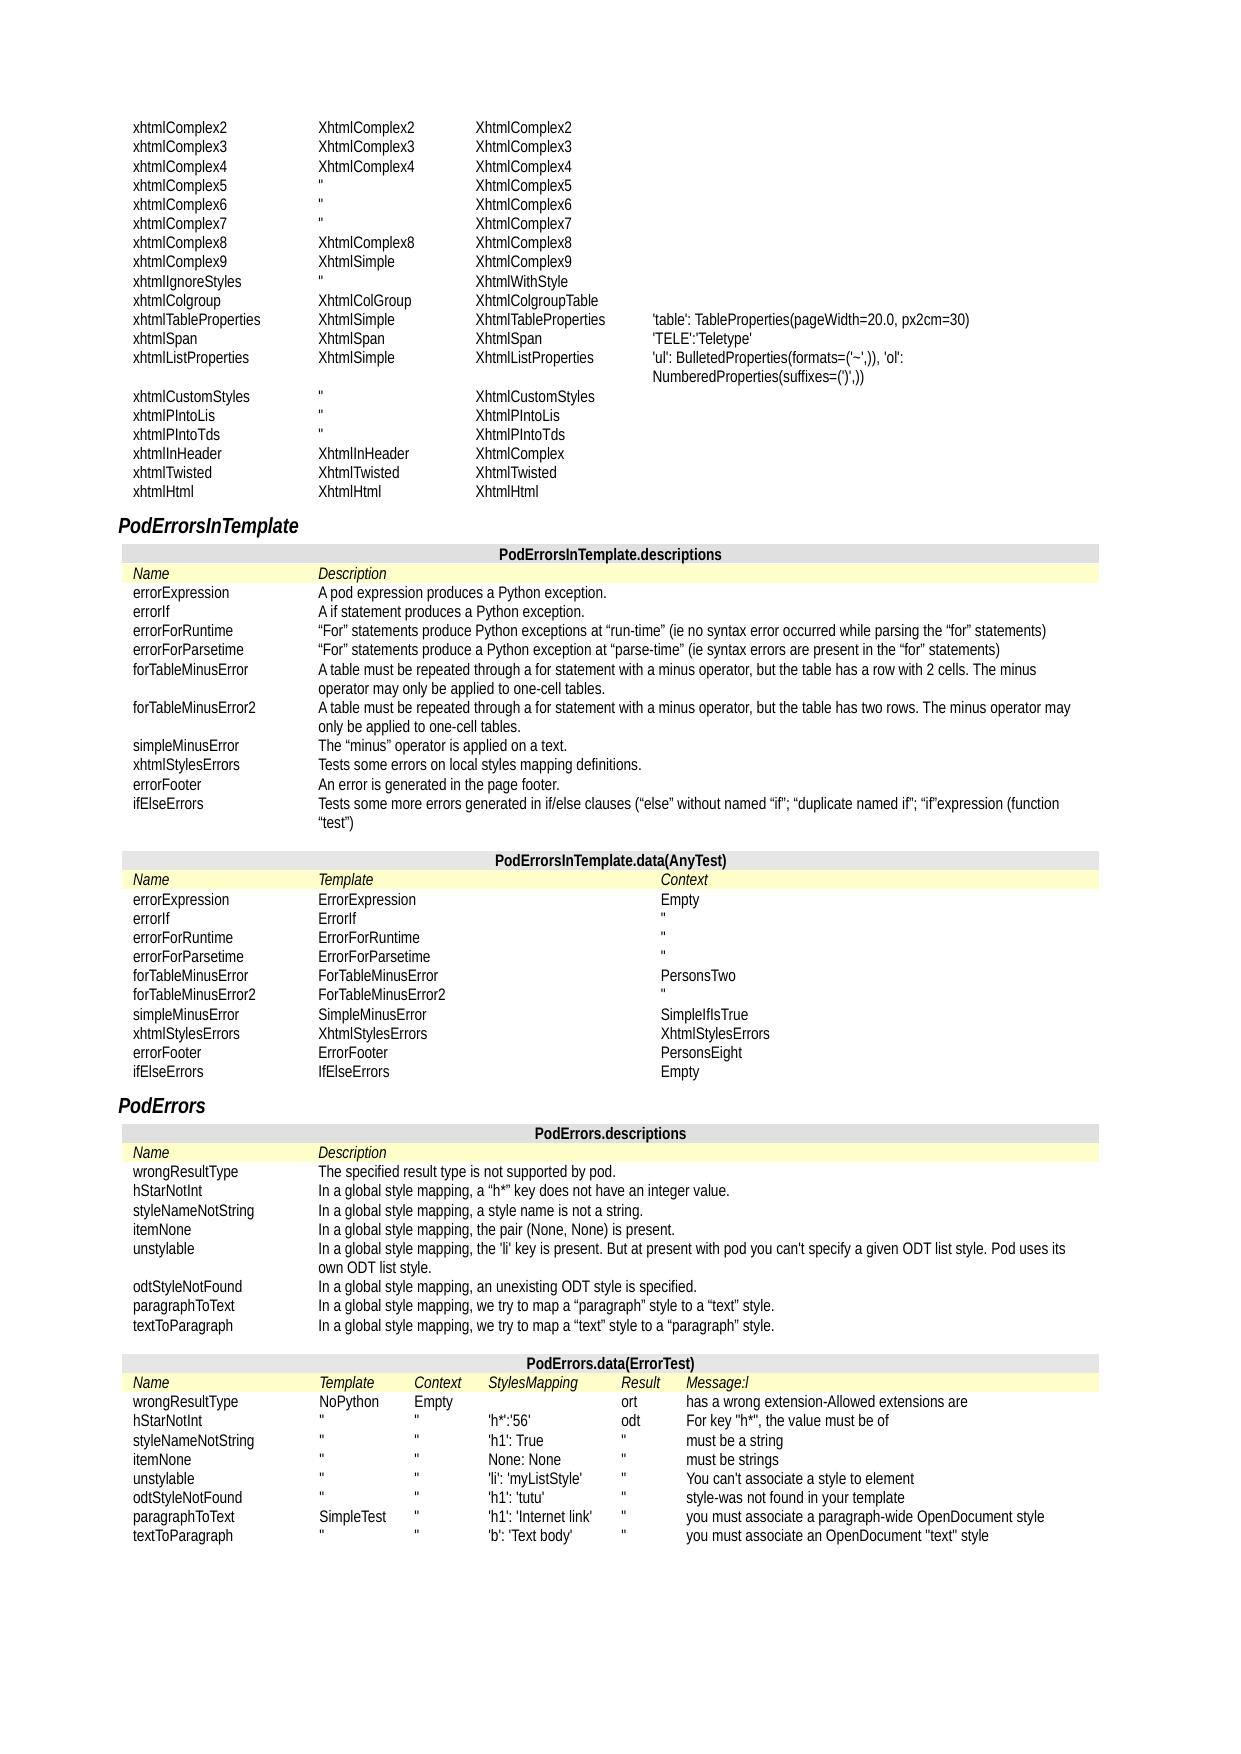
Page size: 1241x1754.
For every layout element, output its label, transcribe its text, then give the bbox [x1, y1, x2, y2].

table_cell xhtmlInHeader [122, 444, 307, 463]
table_cell xhtmlStylesErrors [122, 1024, 307, 1043]
table_cell “For” statements produce a Python exception at “parse-time” (ie syntax errors are present in the “for” statements) [307, 640, 1099, 659]
table_header PodErrors.data(ErrorTest) [122, 1354, 1099, 1373]
table_cell xhtmlIgnoreStyles [122, 271, 307, 291]
table_cell XhtmlComplex3 [464, 137, 641, 156]
table_cell XhtmlColGroup [307, 291, 464, 310]
table_cell " [403, 1488, 477, 1507]
table_cell xhtmlComplex4 [122, 156, 307, 176]
table_cell simpleMinusError [122, 736, 307, 755]
table_cell XhtmlComplex2 [307, 118, 464, 137]
table_cell xhtmlPIntoTds [122, 425, 307, 444]
table_cell In a global style mapping, the 'li' key is present. But at present with pod you can't specify a given ODT list style. Pod uses its own ODT list style. [307, 1239, 1099, 1277]
table_cell [477, 1392, 610, 1411]
table_cell XhtmlCustomStyles [464, 386, 641, 406]
table_cell XhtmlHtml [307, 482, 464, 501]
subtitle PodErrors [118, 1093, 1122, 1118]
table_cell you must associate a paragraph-wide OpenDocument style [675, 1507, 1099, 1526]
table_cell wrongResultType [122, 1392, 308, 1411]
table_cell ErrorForRuntime [307, 928, 649, 947]
table_cell Description [307, 1143, 1099, 1162]
table_cell " [403, 1469, 477, 1488]
table_cell 'h1': 'Internet link' [477, 1507, 610, 1526]
table_cell None: None [477, 1450, 610, 1469]
table_cell " [307, 176, 464, 195]
table_cell XhtmlComplex4 [307, 156, 464, 176]
table_cell " [307, 271, 464, 291]
table_cell xhtmlTwisted [122, 463, 307, 482]
table_cell XhtmlTwisted [464, 463, 641, 482]
table_cell errorExpression [122, 583, 307, 602]
table_cell " [610, 1526, 675, 1545]
table_cell XhtmlStylesErrors [307, 1024, 649, 1043]
table_cell XhtmlComplex9 [464, 252, 641, 271]
table_cell styleNameNotString [122, 1430, 308, 1449]
table_cell The specified result type is not supported by pod. [307, 1162, 1099, 1181]
table_cell [641, 271, 1099, 291]
table_cell XhtmlHtml [464, 482, 641, 501]
table_cell XhtmlComplex3 [307, 137, 464, 156]
table_cell xhtmlTableProperties [122, 310, 307, 329]
table_cell " [308, 1488, 403, 1507]
table_cell 'h*':'56' [477, 1411, 610, 1430]
table_cell " [649, 928, 1099, 947]
table_cell odtStyleNotFound [122, 1488, 308, 1507]
table_cell [641, 156, 1099, 176]
table_cell errorForParsetime [122, 640, 307, 659]
table_header PodErrors.descriptions [122, 1124, 1099, 1143]
table_cell " [308, 1469, 403, 1488]
table_cell [641, 214, 1099, 233]
table_cell SimpleTest [308, 1507, 403, 1526]
table_cell 'b': 'Text body' [477, 1526, 610, 1545]
table_cell [641, 252, 1099, 271]
table_cell Result [610, 1373, 675, 1392]
table_cell 'h1': 'tutu' [477, 1488, 610, 1507]
table_cell A pod expression produces a Python exception. [307, 583, 1099, 602]
table_cell textToParagraph [122, 1315, 307, 1334]
table_cell [641, 463, 1099, 482]
table_cell " [403, 1450, 477, 1469]
table_cell [641, 233, 1099, 252]
table_cell errorIf [122, 909, 307, 928]
table_cell XhtmlWithStyle [464, 271, 641, 291]
table_cell XhtmlComplex8 [464, 233, 641, 252]
table_cell ErrorIf [307, 909, 649, 928]
table_cell XhtmlComplex7 [464, 214, 641, 233]
table_cell 'table': TableProperties(pageWidth=20.0, px2cm=30) [641, 310, 1099, 329]
table_cell must be strings [675, 1450, 1099, 1469]
table_cell errorFooter [122, 1043, 307, 1062]
table_cell Description [307, 564, 1099, 583]
table_cell odt [610, 1411, 675, 1430]
table_cell [641, 195, 1099, 214]
table_cell You can't associate a style to element [675, 1469, 1099, 1488]
table_cell itemNone [122, 1220, 307, 1239]
table_cell xhtmlCustomStyles [122, 386, 307, 406]
table_cell ForTableMinusError [307, 966, 649, 985]
table_cell PersonsTwo [649, 966, 1099, 985]
table_cell XhtmlTwisted [307, 463, 464, 482]
table_cell " [610, 1488, 675, 1507]
table_cell forTableMinusError [122, 659, 307, 698]
table_cell Message:l [675, 1373, 1099, 1392]
table_cell Empty [403, 1392, 477, 1411]
table_cell XhtmlComplex2 [464, 118, 641, 137]
table_cell In a global style mapping, we try to map a “paragraph” style to a “text” style. [307, 1296, 1099, 1315]
table_cell xhtmlComplex2 [122, 118, 307, 137]
table_cell errorExpression [122, 889, 307, 908]
table_cell NoPython [308, 1392, 403, 1411]
table_cell simpleMinusError [122, 1004, 307, 1023]
table_cell StylesMapping [477, 1373, 610, 1392]
table_cell A if statement produces a Python exception. [307, 602, 1099, 621]
table_cell " [307, 406, 464, 425]
table_cell In a global style mapping, a “h*” key does not have an integer value. [307, 1181, 1099, 1200]
table_cell [641, 386, 1099, 406]
table_cell xhtmlColgroup [122, 291, 307, 310]
table_cell SimpleMinusError [307, 1004, 649, 1023]
table_cell xhtmlHtml [122, 482, 307, 501]
table_cell Name [122, 870, 307, 889]
table_cell XhtmlListProperties [464, 348, 641, 386]
table_cell In a global style mapping, we try to map a “text” style to a “paragraph” style. [307, 1315, 1099, 1334]
table_cell " [307, 214, 464, 233]
table_cell [641, 406, 1099, 425]
table_cell " [610, 1507, 675, 1526]
table_cell errorForRuntime [122, 928, 307, 947]
table_cell xhtmlComplex3 [122, 137, 307, 156]
table_cell " [307, 195, 464, 214]
table_cell errorIf [122, 602, 307, 621]
table_cell " [610, 1430, 675, 1449]
table_cell xhtmlComplex6 [122, 195, 307, 214]
table_cell 'ul': BulletedProperties(formats=('~',)), 'ol': NumberedProperties(suffixes=(')',)) [641, 348, 1099, 386]
table_cell XhtmlPIntoTds [464, 425, 641, 444]
table_cell In a global style mapping, an unexisting ODT style is specified. [307, 1277, 1099, 1296]
table_cell ForTableMinusError2 [307, 985, 649, 1004]
table_cell Empty [649, 1062, 1099, 1081]
table_cell An error is generated in the page footer. [307, 774, 1099, 793]
table_cell In a global style mapping, the pair (None, None) is present. [307, 1220, 1099, 1239]
table_cell Template [307, 870, 649, 889]
table_cell errorFooter [122, 774, 307, 793]
table_cell " [308, 1450, 403, 1469]
table_cell 'h1': True [477, 1430, 610, 1449]
table_cell itemNone [122, 1450, 308, 1469]
table_cell forTableMinusError [122, 966, 307, 985]
table_cell 'li': 'myListStyle' [477, 1469, 610, 1488]
table_cell errorForRuntime [122, 621, 307, 640]
table_cell XhtmlSpan [307, 329, 464, 348]
table_cell has a wrong extension-Allowed extensions are [675, 1392, 1099, 1411]
table_cell " [403, 1507, 477, 1526]
table_cell you must associate an OpenDocument "text" style [675, 1526, 1099, 1545]
table_cell xhtmlPIntoLis [122, 406, 307, 425]
table_cell xhtmlStylesErrors [122, 755, 307, 774]
table_cell [641, 118, 1099, 137]
table_cell must be a string [675, 1430, 1099, 1449]
table_cell [641, 291, 1099, 310]
table_cell ort [610, 1392, 675, 1411]
table_cell ErrorFooter [307, 1043, 649, 1062]
table_cell wrongResultType [122, 1162, 307, 1181]
table_cell XhtmlComplex5 [464, 176, 641, 195]
table_cell hStarNotInt [122, 1411, 308, 1430]
table_cell forTableMinusError2 [122, 698, 307, 736]
table_cell The “minus” operator is applied on a text. [307, 736, 1099, 755]
table_cell unstylable [122, 1469, 308, 1488]
table_cell " [308, 1430, 403, 1449]
table_cell Template [308, 1373, 403, 1392]
table_cell ifElseErrors [122, 1062, 307, 1081]
table_cell xhtmlComplex8 [122, 233, 307, 252]
table_cell style-was not found in your template [675, 1488, 1099, 1507]
table_cell XhtmlStylesErrors [649, 1024, 1099, 1043]
table_cell For key "h*", the value must be of [675, 1411, 1099, 1430]
table_cell xhtmlSpan [122, 329, 307, 348]
subtitle PodErrorsInTemplate [118, 513, 1122, 538]
table_cell XhtmlComplex8 [307, 233, 464, 252]
table_cell " [403, 1526, 477, 1545]
table_cell " [307, 386, 464, 406]
table_cell xhtmlComplex5 [122, 176, 307, 195]
table_cell ErrorExpression [307, 889, 649, 908]
table_cell XhtmlTableProperties [464, 310, 641, 329]
table_cell " [308, 1526, 403, 1545]
table_cell XhtmlInHeader [307, 444, 464, 463]
table_cell ErrorForParsetime [307, 947, 649, 966]
table_cell forTableMinusError2 [122, 985, 307, 1004]
table_cell Name [122, 1143, 307, 1162]
table_cell XhtmlComplex4 [464, 156, 641, 176]
table_cell XhtmlComplex6 [464, 195, 641, 214]
table_header PodErrorsInTemplate.data(AnyTest) [122, 851, 1099, 870]
table_header PodErrorsInTemplate.descriptions [122, 544, 1099, 563]
table_cell " [610, 1450, 675, 1469]
table_cell SimpleIfIsTrue [649, 1004, 1099, 1023]
table_cell [641, 176, 1099, 195]
table_cell unstylable [122, 1239, 307, 1277]
table_cell Tests some errors on local styles mapping definitions. [307, 755, 1099, 774]
table_cell XhtmlPIntoLis [464, 406, 641, 425]
table_cell [641, 482, 1099, 501]
table_cell " [649, 909, 1099, 928]
table_cell XhtmlSimple [307, 252, 464, 271]
table_cell In a global style mapping, a style name is not a string. [307, 1200, 1099, 1219]
table_cell " [610, 1469, 675, 1488]
table_cell ifElseErrors [122, 794, 307, 832]
table_cell paragraphToText [122, 1296, 307, 1315]
table_cell errorForParsetime [122, 947, 307, 966]
table_cell " [308, 1411, 403, 1430]
table_cell Empty [649, 889, 1099, 908]
table_cell paragraphToText [122, 1507, 308, 1526]
table_cell " [403, 1411, 477, 1430]
table_cell xhtmlComplex9 [122, 252, 307, 271]
table_cell PersonsEight [649, 1043, 1099, 1062]
table_cell [641, 137, 1099, 156]
table_cell XhtmlSimple [307, 348, 464, 386]
table_cell Name [122, 564, 307, 583]
table_cell [641, 444, 1099, 463]
table_cell textToParagraph [122, 1526, 308, 1545]
table_cell XhtmlSimple [307, 310, 464, 329]
table_cell xhtmlListProperties [122, 348, 307, 386]
table_cell 'TELE':'Teletype' [641, 329, 1099, 348]
table_cell " [649, 985, 1099, 1004]
table_cell A table must be repeated through a for statement with a minus operator, but the table has a row with 2 cells. The minus operator may only be applied to one-cell tables. [307, 659, 1099, 698]
table_cell Name [122, 1373, 308, 1392]
table_cell Context [403, 1373, 477, 1392]
table_cell styleNameNotString [122, 1200, 307, 1219]
table_cell " [307, 425, 464, 444]
table_cell A table must be repeated through a for statement with a minus operator, but the table has two rows. The minus operator may only be applied to one-cell tables. [307, 698, 1099, 736]
table_cell XhtmlComplex [464, 444, 641, 463]
table_cell IfElseErrors [307, 1062, 649, 1081]
table_cell " [403, 1430, 477, 1449]
table_cell Context [649, 870, 1099, 889]
table_cell hStarNotInt [122, 1181, 307, 1200]
table_cell odtStyleNotFound [122, 1277, 307, 1296]
table_cell [641, 425, 1099, 444]
table_cell XhtmlColgroupTable [464, 291, 641, 310]
table_cell “For” statements produce Python exceptions at “run-time” (ie no syntax error occurred while parsing the “for” statements) [307, 621, 1099, 640]
table_cell Tests some more errors generated in if/else clauses (“else” without named “if”; “duplicate named if”; “if”expression (function “test”) [307, 794, 1099, 832]
table_cell XhtmlSpan [464, 329, 641, 348]
table_cell xhtmlComplex7 [122, 214, 307, 233]
table_cell " [649, 947, 1099, 966]
